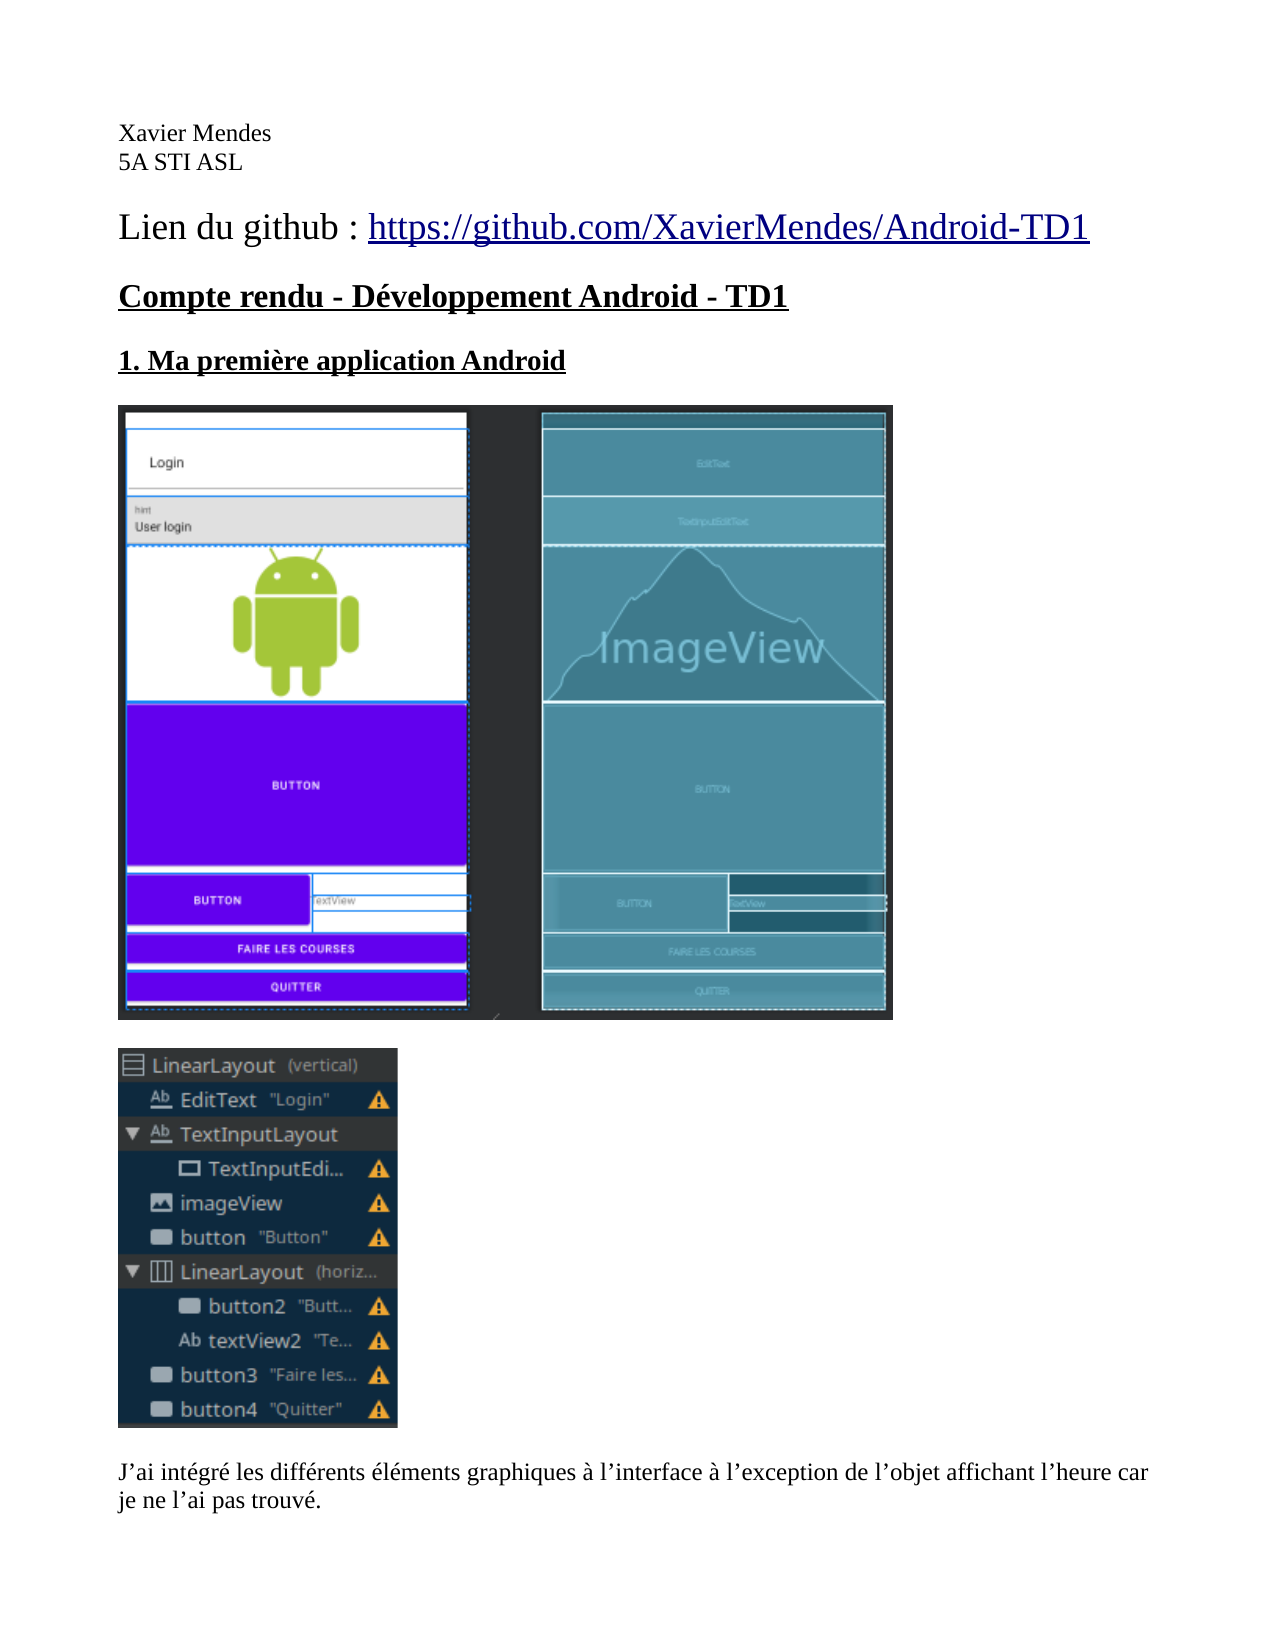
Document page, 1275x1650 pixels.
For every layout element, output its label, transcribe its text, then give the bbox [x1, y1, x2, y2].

text 1. Ma première application Android [118, 343, 1157, 377]
text Xavier Mendes [118, 118, 1157, 147]
text Lien du github : https://github.com/XavierMendes/Android-TD1 [118, 204, 1157, 247]
picture [118, 405, 893, 1020]
text 5A STI ASL [118, 147, 1157, 176]
picture [118, 1048, 398, 1428]
text J’ai intégré les différents éléments graphiques à l’interface à l’exception de l’objet affichant l’heure car je ne l’ai pas trouvé. [118, 1457, 1157, 1514]
text Compte rendu - Développement Android - TD1 [118, 276, 1157, 314]
